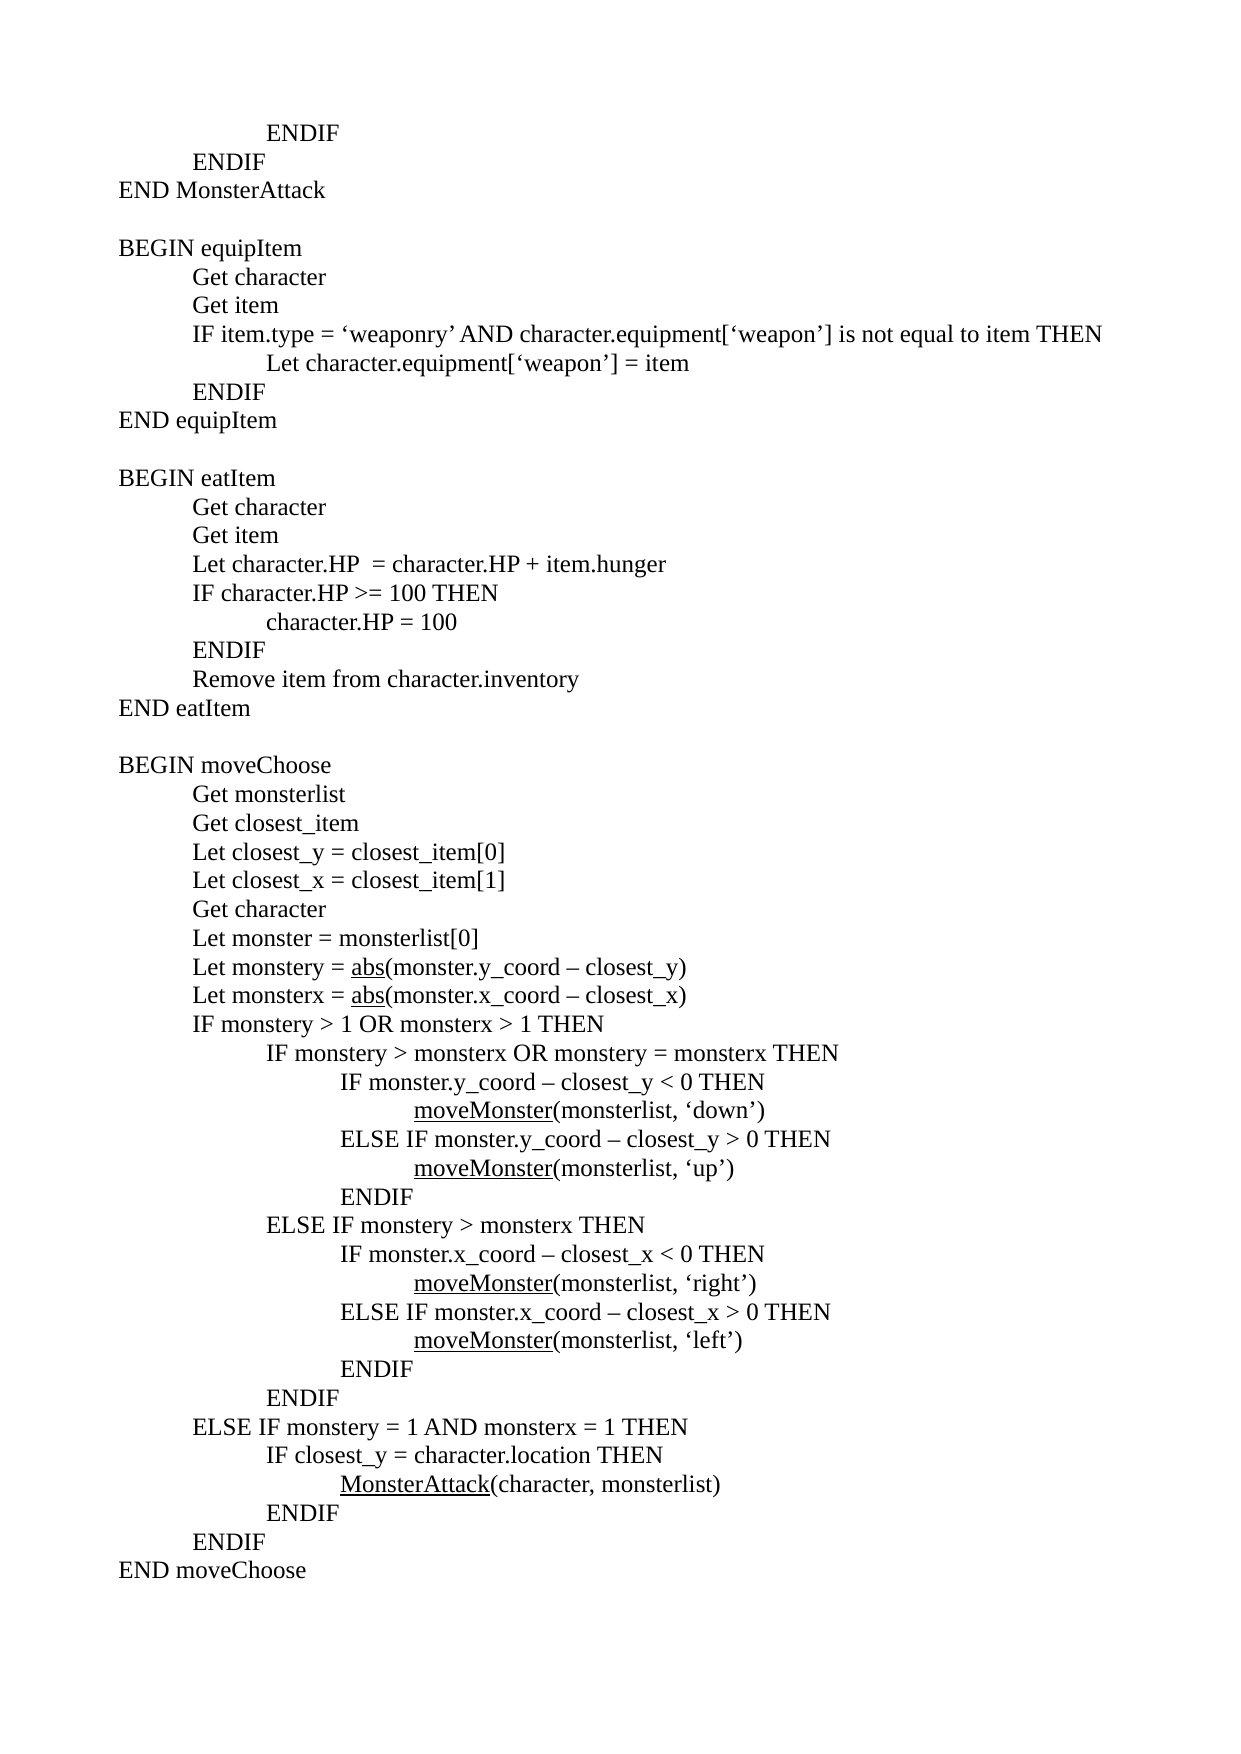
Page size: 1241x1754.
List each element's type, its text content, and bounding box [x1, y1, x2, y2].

text Let closest_x = closest_item[1] [118, 866, 1122, 894]
text END equipItem [118, 406, 1122, 434]
text END MonsterAttack [118, 176, 1122, 204]
text IF item.type = ‘weaponry’ AND character.equipment[‘weapon’] is not equal to item THEN [118, 319, 1122, 348]
text moveMonster(monsterlist, ‘down’) [118, 1096, 1122, 1124]
text ENDIF [118, 1527, 1122, 1556]
text ELSE IF monster.y_coord – closest_y > 0 THEN [118, 1124, 1122, 1153]
text ENDIF [118, 636, 1122, 664]
text MonsterAttack(character, monsterlist) [118, 1469, 1122, 1498]
text moveMonster(monsterlist, ‘up’) [118, 1153, 1122, 1182]
text Get monsterlist [118, 779, 1122, 808]
text IF monster.y_coord – closest_y < 0 THEN [118, 1067, 1122, 1096]
text ENDIF [118, 1354, 1122, 1383]
text ELSE IF monstery > monsterx THEN [118, 1211, 1122, 1239]
text Get item [118, 521, 1122, 549]
text Remove item from character.inventory [118, 664, 1122, 693]
text Let monster = monsterlist[0] [118, 923, 1122, 952]
text ELSE IF monster.x_coord – closest_x > 0 THEN [118, 1297, 1122, 1326]
text END moveChoose [118, 1556, 1122, 1584]
text Get item [118, 291, 1122, 319]
text ENDIF [118, 1383, 1122, 1412]
text Get character [118, 492, 1122, 521]
text ENDIF [118, 377, 1122, 406]
text Let monstery = abs(monster.y_coord – closest_y) [118, 952, 1122, 981]
text ELSE IF monstery = 1 AND monsterx = 1 THEN [118, 1412, 1122, 1441]
text ENDIF [118, 1498, 1122, 1527]
text Let monsterx = abs(monster.x_coord – closest_x) [118, 981, 1122, 1009]
text IF closest_y = character.location THEN [118, 1441, 1122, 1469]
text Let character.HP = character.HP + item.hunger [118, 549, 1122, 578]
text IF monster.x_coord – closest_x < 0 THEN [118, 1239, 1122, 1268]
text ENDIF [118, 1182, 1122, 1211]
text IF monstery > monsterx OR monstery = monsterx THEN [118, 1038, 1122, 1067]
text character.HP = 100 [118, 607, 1122, 636]
text BEGIN moveChoose [118, 751, 1122, 779]
text ENDIF [118, 118, 1122, 147]
text Let character.equipment[‘weapon’] = item [118, 348, 1122, 377]
text moveMonster(monsterlist, ‘left’) [118, 1326, 1122, 1354]
text ENDIF [118, 147, 1122, 176]
text moveMonster(monsterlist, ‘right’) [118, 1268, 1122, 1297]
text BEGIN eatItem [118, 463, 1122, 492]
text IF monstery > 1 OR monsterx > 1 THEN [118, 1009, 1122, 1038]
text Get closest_item [118, 808, 1122, 837]
text BEGIN equipItem [118, 233, 1122, 262]
text Let closest_y = closest_item[0] [118, 837, 1122, 866]
text END eatItem [118, 693, 1122, 722]
text IF character.HP >= 100 THEN [118, 578, 1122, 607]
text Get character [118, 262, 1122, 291]
text Get character [118, 894, 1122, 923]
